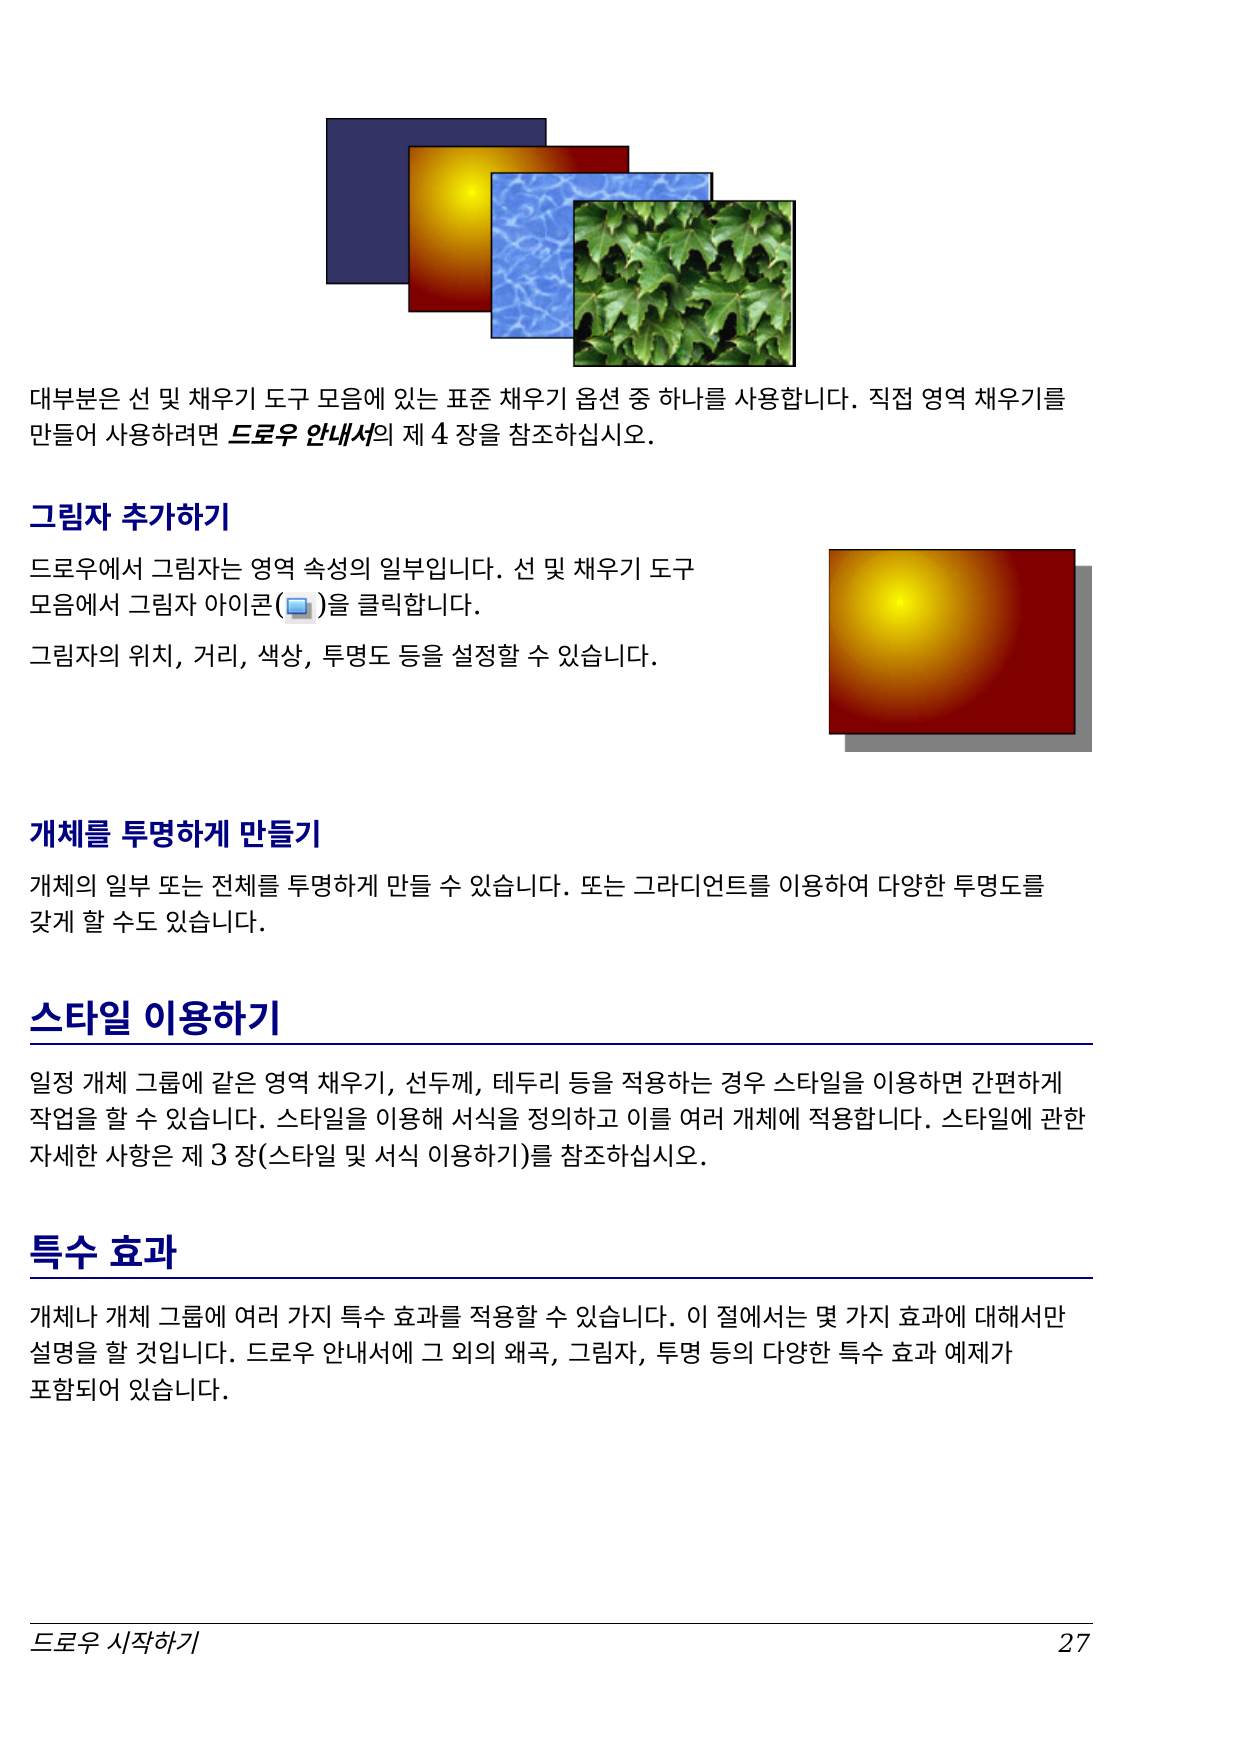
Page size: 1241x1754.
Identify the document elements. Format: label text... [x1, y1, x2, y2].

text 일정 개체 그룹에 같은 영역 채우기, 선두께, 테두리 등을 적용하는 경우 스타일을 이용하면 간편하게 작업을 할 수 있습니다. 스타일을 이용해 서식을 정의하고 이를 여러 개체에 적용합니다. 스타일에 관한 자세한 사항은 제3장(스타일 및 서식 이용하기)를 참조하십시오. [29, 1064, 1093, 1172]
table_header 드로우에서 그림자는 영역 속성의 일부입니다. 선 및 채우기 도구 모음에서 그림자 아이콘()을 클릭합니다. 그림자의 위치, 거리, 색상, 투명도 등을 설정할 수 있습니다. [30, 549, 779, 781]
subtitle 그림자 추가하기 [29, 493, 1093, 537]
picture [285, 592, 317, 624]
subtitle 스타일 이용하기 [29, 989, 1093, 1045]
text 대부분은 선 및 채우기 도구 모음에 있는 표준 채우기 옵션 중 하나를 사용합니다. 직접 영역 채우기를 만들어 사용하려면 드로우 안내서의 제4장을 참조하십시오. [29, 379, 1093, 452]
picture [828, 549, 1092, 752]
picture [326, 118, 796, 367]
text 개체의 일부 또는 전체를 투명하게 만들 수 있습니다. 또는 그라디언트를 이용하여 다양한 투명도를 갖게 할 수도 있습니다. [29, 866, 1093, 939]
subtitle 특수 효과 [29, 1222, 1093, 1279]
subtitle 개체를 투명하게 만들기 [29, 810, 1093, 854]
text 개체나 개체 그룹에 여러 가지 특수 효과를 적용할 수 있습니다. 이 절에서는 몇 가지 효과에 대해서만 설명을 할 것입니다. 드로우 안내서에 그 외의 왜곡, 그림자, 투명 등의 다양한 특수 효과 예제가 포함되어 있습니다. [29, 1298, 1093, 1406]
table_header [780, 549, 1092, 781]
